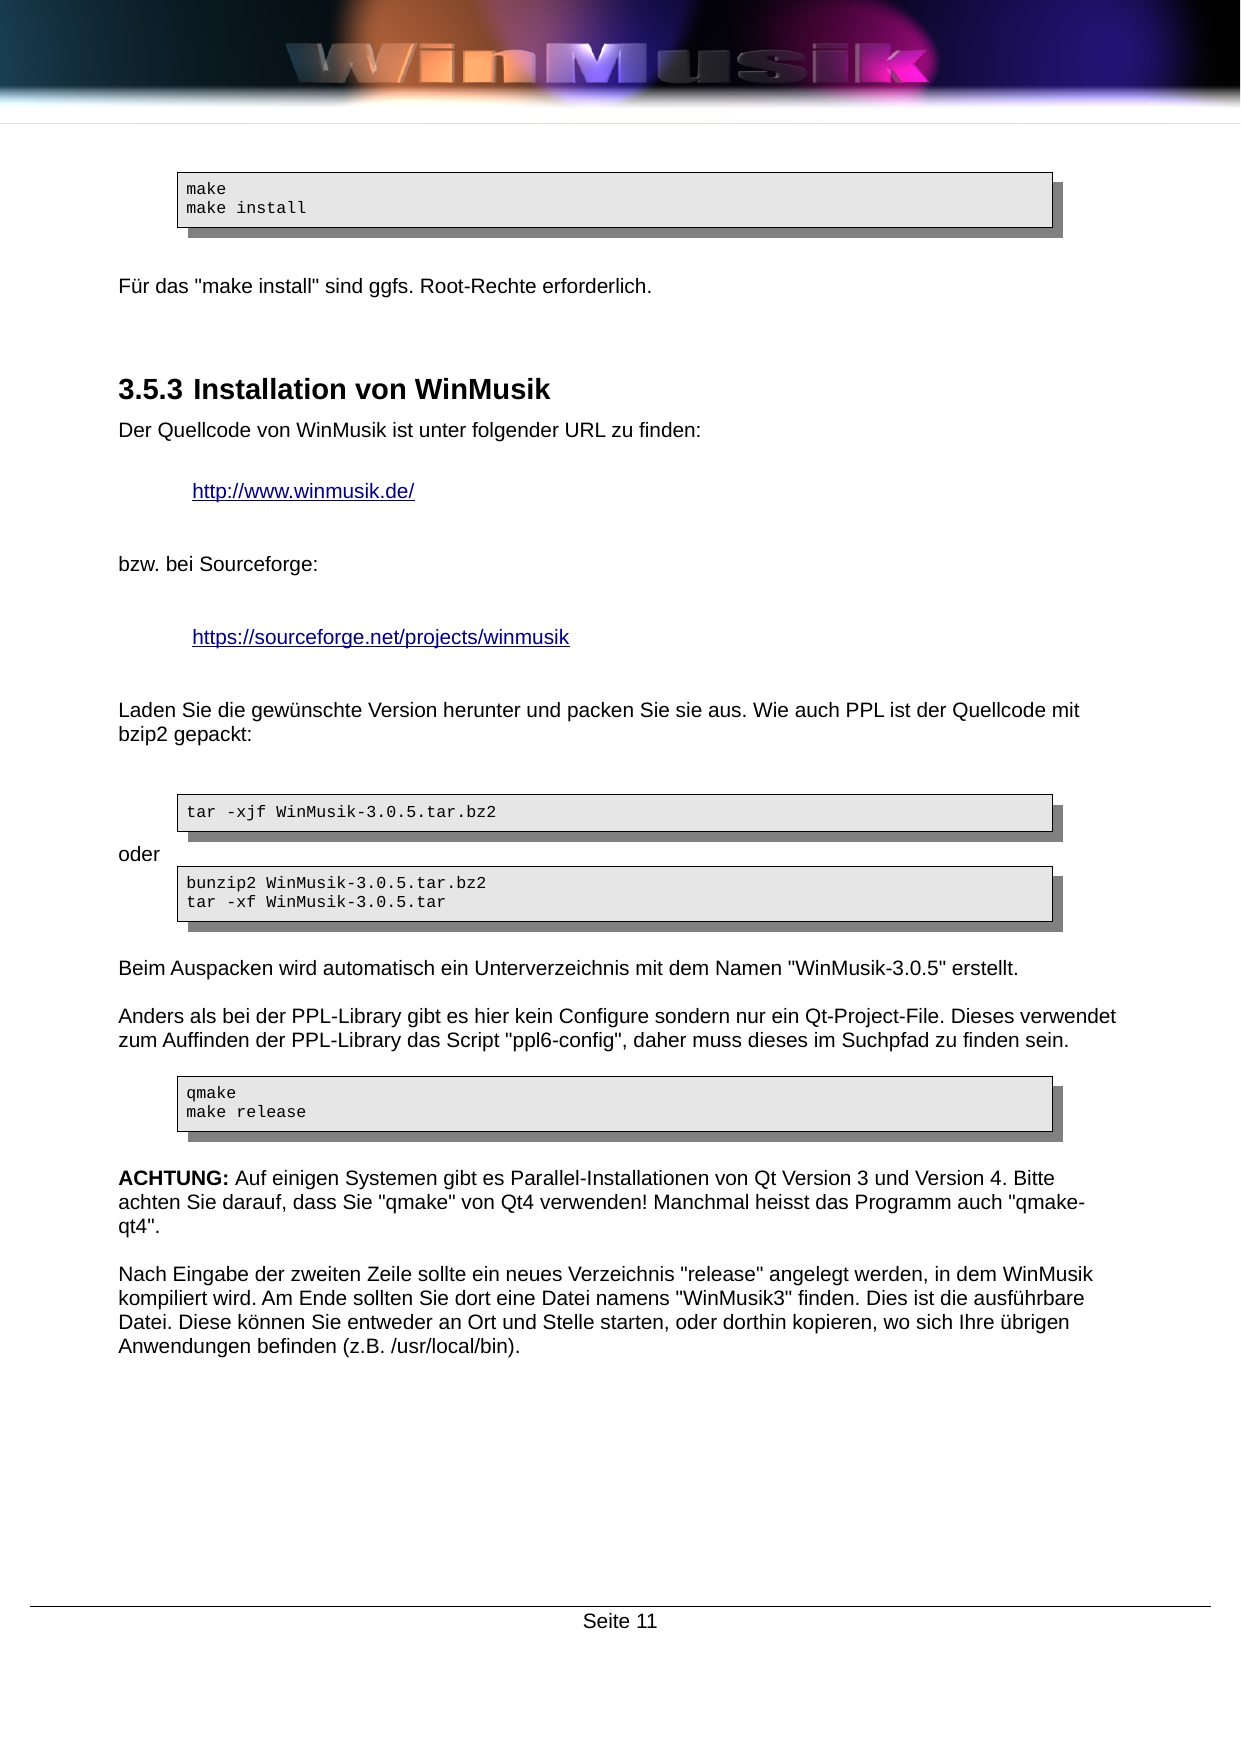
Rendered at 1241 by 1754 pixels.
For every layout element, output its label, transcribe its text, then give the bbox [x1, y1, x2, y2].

text Anders als bei der PPL-Library gibt es hier kein Configure sondern nur ein Qt-Project-File. Dieses verwendet zum Auffinden der PPL-Library das Script "ppl6-config", daher muss dieses im Suchpfad zu finden sein. [118, 1004, 1122, 1052]
text tar -xf WinMusik-3.0.5.tar [178, 884, 1052, 921]
text ACHTUNG: Auf einigen Systemen gibt es Parallel-Installationen von Qt Version 3 und Version 4. Bitte achten Sie darauf, dass Sie "qmake" von Qt4 verwenden! Manchmal heisst das Programm auch "qmake-qt4". [118, 1166, 1122, 1238]
text bunzip2 WinMusik-3.0.5.tar.bz2 [178, 867, 1052, 884]
text https://sourceforge.net/projects/winmusik [118, 624, 1122, 648]
text Nach Eingabe der zweiten Zeile sollte ein neues Verzeichnis "release" angelegt werden, in dem WinMusik kompiliert wird. Am Ende sollten Sie dort eine Datei namens "WinMusik3" finden. Dies ist die ausführbare Datei. Diese können Sie entweder an Ort und Stelle starten, oder dorthin kopieren, wo sich Ihre übrigen Anwendungen befinden (z.B. /usr/local/bin). [118, 1262, 1122, 1357]
text make install [178, 190, 1052, 227]
text Beim Auspacken wird automatisch ein Unterverzeichnis mit dem Namen "WinMusik-3.0.5" erstellt. [118, 956, 1122, 980]
text bzw. bei Sourceforge: [118, 552, 1122, 576]
text make release [178, 1094, 1052, 1131]
subtitle Installation von WinMusik [118, 372, 1122, 406]
text http://www.winmusik.de/ [192, 479, 1122, 503]
text Für das "make install" sind ggfs. Root-Rechte erforderlich. [118, 274, 1122, 298]
text Laden Sie die gewünschte Version herunter und packen Sie sie aus. Wie auch PPL ist der Quellcode mit bzip2 gepackt: [118, 697, 1122, 745]
text oder [118, 842, 1122, 866]
text qmake [178, 1077, 1052, 1094]
text tar -xjf WinMusik-3.0.5.tar.bz2 [178, 795, 1052, 831]
text Der Quellcode von WinMusik ist unter folgender URL zu finden: [118, 418, 1122, 442]
text make [178, 173, 1052, 190]
